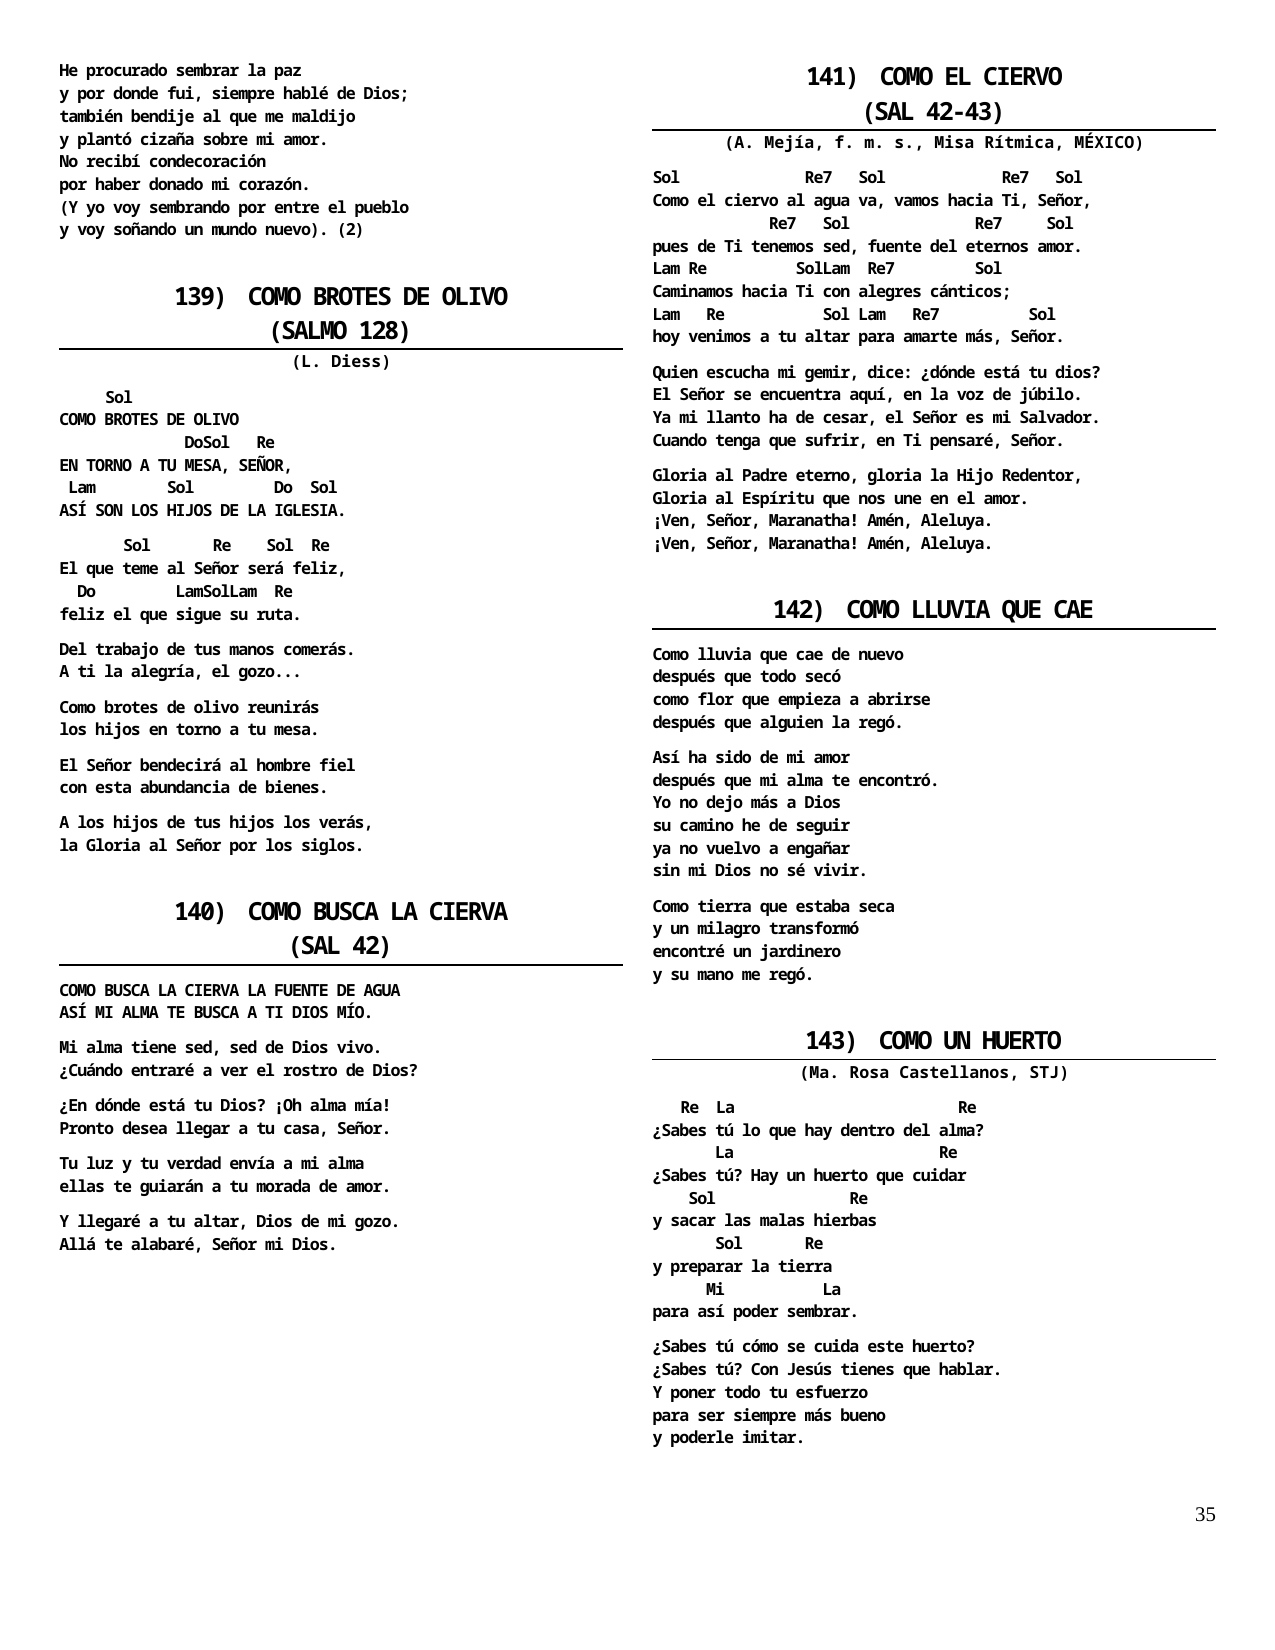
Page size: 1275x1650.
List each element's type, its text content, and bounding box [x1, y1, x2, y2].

text Así ha sido de mi amor después que mi alma te encontró. Yo no dejo más a Dios su camino he de seguir ya no vuelvo a engañar sin mi Dios no sé vivir. [652, 745, 1216, 882]
text (Ma. Rosa Castellanos, STJ) [652, 1060, 1216, 1083]
text COMO BUSCA LA CIERVA LA FUENTE DE AGUA ASÍ MI ALMA TE BUSCA A TI DIOS MÍO. [59, 978, 623, 1024]
text Mi alma tiene sed, sed de Dios vivo. ¿Cuándo entraré a ver el rostro de Dios? [59, 1036, 623, 1082]
text (A. Mejía, f. m. s., Misa Rítmica, MÉXICO) [652, 131, 1216, 153]
text Y llegaré a tu altar, Dios de mi gozo. Allá te alabaré, Señor mi Dios. [59, 1210, 623, 1255]
text Quien escucha mi gemir, dice: ¿dónde está tu dios? El Señor se encuentra aquí, en la voz de júbilo. Ya mi llanto ha de cesar, el Señor es mi Salvador. Cuando tenga que sufrir, en Ti pensaré, Señor. [652, 360, 1216, 451]
text He procurado sembrar la paz y por donde fui, siempre hablé de Dios; también bendije al que me maldijo y plantó cizaña sobre mi amor. No recibí condecoración por haber donado mi corazón. (Y yo voy sembrando por entre el pueblo y voy soñando un mundo nuevo). (2) [59, 59, 623, 241]
text Del trabajo de tus manos comerás. A ti la alegría, el gozo... [59, 637, 623, 683]
text Como lluvia que cae de nuevo después que todo secó como flor que empieza a abrirse después que alguien la regó. [652, 642, 1216, 733]
subtitle Como Busca La Cierva (Sal 42) [59, 894, 623, 964]
text Como tierra que estaba seca y un milagro transformó encontré un jardinero y su mano me regó. [652, 894, 1216, 985]
subtitle Como Brotes De Olivo (Salmo 128) [59, 278, 623, 348]
subtitle Como Un Huerto [652, 1022, 1216, 1059]
text Sol Re7 Sol Re7 Sol Como el ciervo al agua va, vamos hacia Ti, Señor, Re7 Sol Re7 Sol pues de Ti tenemos sed, fuente del eternos amor. Lam Re SolLam Re7 Sol Caminamos hacia Ti con alegres cánticos; Lam Re Sol Lam Re7 Sol hoy venimos a tu altar para amarte más, Señor. [652, 166, 1216, 348]
subtitle Como El Ciervo (Sal 42-43) [652, 59, 1216, 129]
text El Señor bendecirá al hombre fiel con esta abundancia de bienes. [59, 753, 623, 798]
text ¿En dónde está tu Dios? ¡Oh alma mía! Pronto desea llegar a tu casa, Señor. [59, 1094, 623, 1139]
text A los hijos de tus hijos los verás, la Gloria al Señor por los siglos. [59, 811, 623, 856]
text Sol COMO BROTES DE OLIVO DoSol Re EN TORNO A TU MESA, SEÑOR, Lam Sol Do Sol ASÍ SON LOS HIJOS DE LA IGLESIA. [59, 385, 623, 521]
text Como brotes de olivo reunirás los hijos en torno a tu mesa. [59, 695, 623, 741]
subtitle Como Lluvia Que Cae [652, 592, 1216, 628]
text Re La Re ¿Sabes tú lo que hay dentro del alma? La Re ¿Sabes tú? Hay un huerto que cuidar Sol Re y sacar las malas hierbas Sol Re y preparar la tierra Mi La para así poder sembrar. [652, 1095, 1216, 1322]
text Tu luz y tu verdad envía a mi alma ellas te guiarán a tu morada de amor. [59, 1152, 623, 1197]
text Gloria al Padre eterno, gloria la Hijo Redentor, Gloria al Espíritu que nos une en el amor. ¡Ven, Señor, Maranatha! Amén, Aleluya. ¡Ven, Señor, Maranatha! Amén, Aleluya. [652, 463, 1216, 554]
text (L. Diess) [59, 350, 623, 373]
text Sol Re Sol Re El que teme al Señor será feliz, Do LamSolLam Re feliz el que sigue su ruta. [59, 534, 623, 625]
text ¿Sabes tú cómo se cuida este huerto? ¿Sabes tú? Con Jesús tienes que hablar. Y poner todo tu esfuerzo para ser siempre más bueno y poderle imitar. [652, 1335, 1216, 1448]
